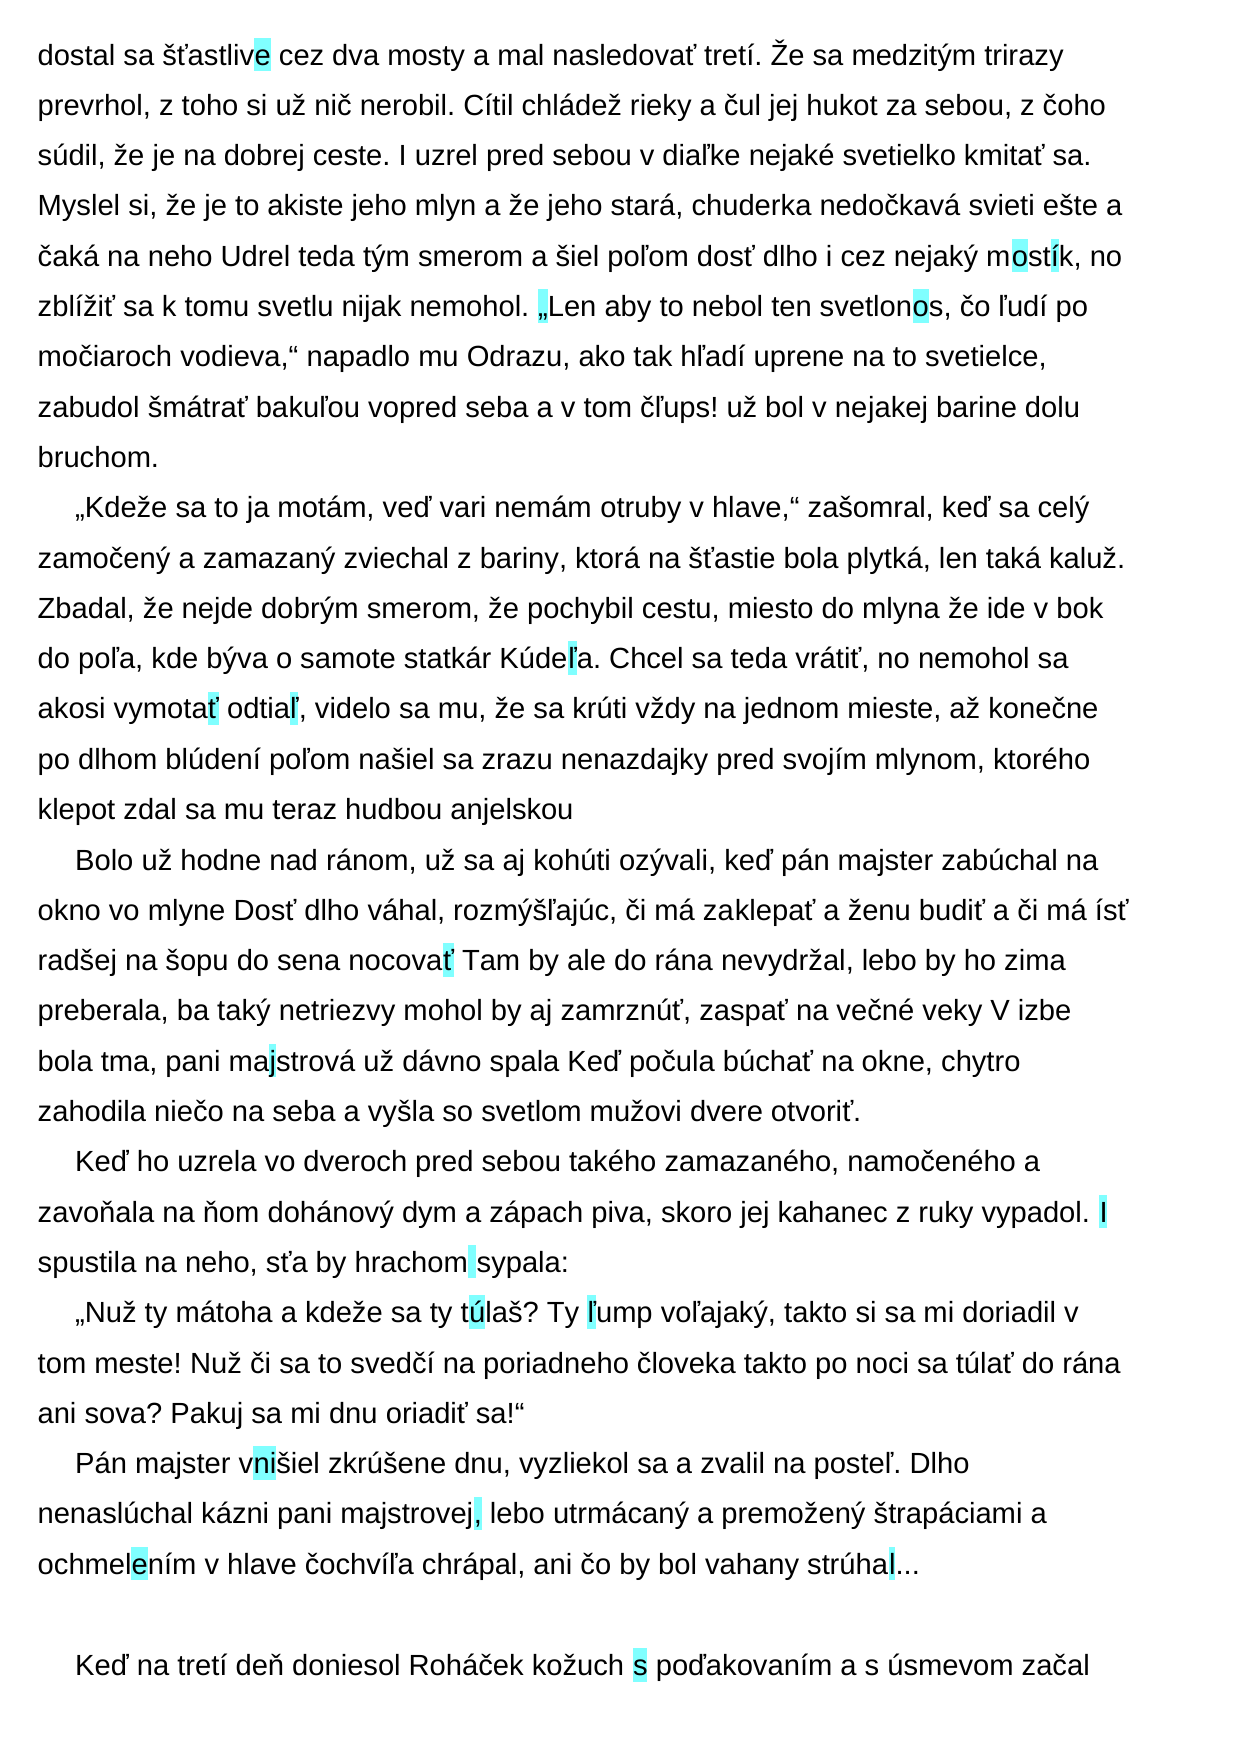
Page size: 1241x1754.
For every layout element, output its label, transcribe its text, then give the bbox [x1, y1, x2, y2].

text Keď ho uzrela vo dveroch pred sebou takého zamazaného, namočeného a zavoňala na ňom dohánový dym a zápach piva, skoro jej kahanec z ruky vypadol. I spustila na neho, sťa by hrachom sypala: [37, 1144, 1130, 1278]
text dostal sa šťastlive cez dva mosty a mal nasledovať tretí. Že sa medzitým trirazy prevrhol, z toho si už nič nerobil. Cítil chládež rieky a čul jej hukot za sebou, z čoho súdil, že je na dobrej ceste. I uzrel pred sebou v diaľke nejaké svetielko kmitať sa. Myslel si, že je to akiste jeho mlyn a že jeho stará, chuderka nedočkavá svieti ešte a čaká na neho Udrel teda tým smerom a šiel poľom dosť dlho i cez nejaký mostík, no zblížiť sa k tomu svetlu nijak nemohol. „Len aby to nebol ten svetlonos, čo ľudí po mo­čiaroch vodieva,“ napadlo mu Odrazu, ako tak hľadí uprene na to svetielce, zabudol šmátrať ba­kuľou vopred seba a v tom čľups! už bol v ne­jakej barine dolu bruchom. [37, 37, 1130, 473]
text Keď na tretí deň doniesol Roháček kožuch s poďakovaním a s úsmevom začal [37, 1648, 1130, 1682]
text „Kdeže sa to ja motám, veď vari nemám otruby v hlave,“ zašomral, keď sa celý zamočený a zamazaný zviechal z bariny, ktorá na šťastie bola plytká, len taká kaluž. Zbadal, že nejde do­brým smerom, že pochybil cestu, miesto do mlyna že ide v bok do poľa, kde býva o samote statkár Kúdeľa. Chcel sa teda vrátiť, no nemohol sa akosi vymotať odtiaľ, videlo sa mu, že sa krúti vždy na jednom mieste, až konečne po dlhom blúdení poľom našiel sa zrazu nenazdajky pred svojím mlynom, ktorého klepot zdal sa mu teraz hudbou anjelskou [37, 490, 1130, 826]
text „Nuž ty mátoha a kdeže sa ty túlaš? Ty ľump voľajaký, takto si sa mi doriadil v tom meste! Nuž či sa to svedčí na poriadneho človeka takto po noci sa túlať do rána ani sova? Pakuj sa mi dnu oriadiť sa!“ [37, 1295, 1130, 1429]
text Pán majster vnišiel zkrúšene dnu, vyzliekol sa a zvalil na posteľ. Dlho nenaslúchal kázni pani majstrovej, lebo utrmácaný a premožený štrapáciami a ochmelením v hlave čochvíľa chrápal, ani čo by bol vahany strúhal... [37, 1446, 1130, 1580]
text Bolo už hodne nad ránom, už sa aj kohúti ozývali, keď pán majster zabúchal na okno vo mlyne Dosť dlho váhal, rozmýšľajúc, či má za­klepať a ženu budiť a či má ísť radšej na šopu do sena nocovať Tam by ale do rána nevydržal, lebo by ho zima preberala, ba taký netriezvy mohol by aj zamrznúť, zaspať na večné veky V izbe bola tma, pani majstrová už dávno spala Keď počula búchať na okne, chytro zahodila niečo na seba a vyšla so svetlom mužovi dvere otvoriť. [37, 842, 1130, 1128]
